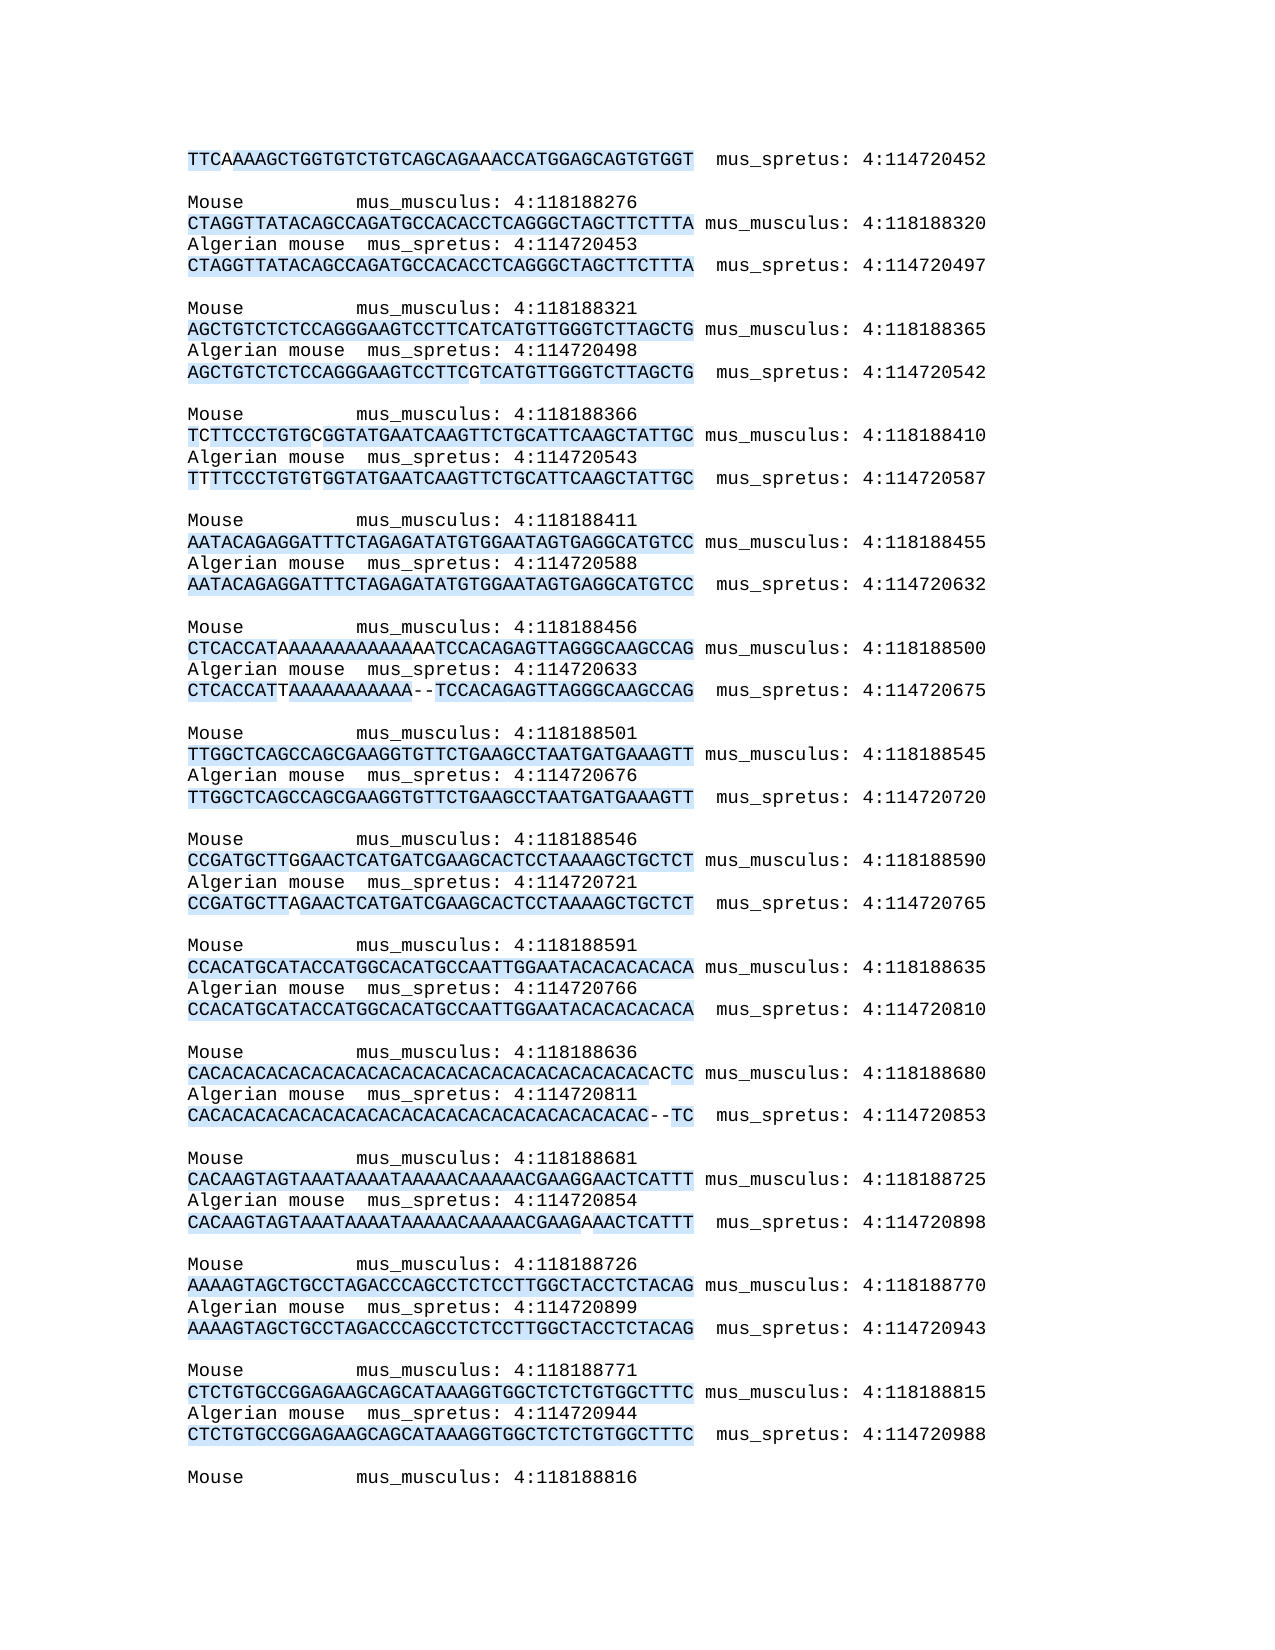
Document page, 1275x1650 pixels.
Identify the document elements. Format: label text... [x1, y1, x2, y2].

text Mouse mus_musculus: 4:118188816 [187, 1467, 1087, 1489]
text Algerian mouse mus_spretus: 4:114720944 CTCTGTGCCGGAGAAGCAGCATAAAGGTGGCTCTCTGTGGCTTTC mus_spretus: 4:114720988 [187, 1404, 1087, 1446]
text Algerian mouse mus_spretus: 4:114720453 CTAGGTTATACAGCCAGATGCCACACCTCAGGGCTAGCTTCTTTA mus_spretus: 4:114720497 [187, 235, 1087, 277]
text Algerian mouse mus_spretus: 4:114720498 AGCTGTCTCTCCAGGGAAGTCCTTCGTCATGTTGGGTCTTAGCTG mus_spretus: 4:114720542 [187, 341, 1087, 384]
text Algerian mouse mus_spretus: 4:114720766 CCACATGCATACCATGGCACATGCCAATTGGAATACACACACACA mus_spretus: 4:114720810 [187, 979, 1087, 1021]
text Algerian mouse mus_spretus: 4:114720633 CTCACCATTAAAAAAAAAAA‑‑TCCACAGAGTTAGGGCAAGCCAG mus_spretus: 4:114720675 [187, 660, 1087, 702]
text Mouse mus_musculus: 4:118188726 AAAAGTAGCTGCCTAGACCCAGCCTCTCCTTGGCTACCTCTACAG mus_musculus: 4:118188770 [187, 1255, 1087, 1297]
text Mouse mus_musculus: 4:118188456 CTCACCATAAAAAAAAAAAAAATCCACAGAGTTAGGGCAAGCCAG mus_musculus: 4:118188500 [187, 617, 1087, 660]
text Algerian mouse mus_spretus: 4:114720899 AAAAGTAGCTGCCTAGACCCAGCCTCTCCTTGGCTACCTCTACAG mus_spretus: 4:114720943 [187, 1297, 1087, 1340]
text Mouse mus_musculus: 4:118188501 TTGGCTCAGCCAGCGAAGGTGTTCTGAAGCCTAATGATGAAAGTT mus_musculus: 4:118188545 [187, 724, 1087, 766]
text Mouse mus_musculus: 4:118188321 AGCTGTCTCTCCAGGGAAGTCCTTCATCATGTTGGGTCTTAGCTG mus_musculus: 4:118188365 [187, 299, 1087, 341]
text Mouse mus_musculus: 4:118188546 CCGATGCTTGGAACTCATGATCGAAGCACTCCTAAAAGCTGCTCT mus_musculus: 4:118188590 [187, 830, 1087, 872]
text Mouse mus_musculus: 4:118188771 CTCTGTGCCGGAGAAGCAGCATAAAGGTGGCTCTCTGTGGCTTTC mus_musculus: 4:118188815 [187, 1361, 1087, 1404]
text Mouse mus_musculus: 4:118188411 AATACAGAGGATTTCTAGAGATATGTGGAATAGTGAGGCATGTCC mus_musculus: 4:118188455 [187, 511, 1087, 554]
text Algerian mouse mus_spretus: 4:114720721 CCGATGCTTAGAACTCATGATCGAAGCACTCCTAAAAGCTGCTCT mus_spretus: 4:114720765 [187, 872, 1087, 915]
text Mouse mus_musculus: 4:118188591 CCACATGCATACCATGGCACATGCCAATTGGAATACACACACACA mus_musculus: 4:118188635 [187, 936, 1087, 979]
text Algerian mouse mus_spretus: 4:114720811 CACACACACACACACACACACACACACACACACACACACAC‑‑TC mus_spretus: 4:114720853 [187, 1085, 1087, 1127]
text Mouse mus_musculus: 4:118188636 CACACACACACACACACACACACACACACACACACACACACACTC mus_musculus: 4:118188680 [187, 1042, 1087, 1085]
text Algerian mouse mus_spretus: 4:114720543 TTTTCCCTGTGTGGTATGAATCAAGTTCTGCATTCAAGCTATTGC mus_spretus: 4:114720587 [187, 447, 1087, 490]
text Mouse mus_musculus: 4:118188366 TCTTCCCTGTGCGGTATGAATCAAGTTCTGCATTCAAGCTATTGC mus_musculus: 4:118188410 [187, 405, 1087, 447]
text Mouse mus_musculus: 4:118188681 CACAAGTAGTAAATAAAATAAAAACAAAAACGAAGGAACTCATTT mus_musculus: 4:118188725 [187, 1149, 1087, 1191]
text Algerian mouse mus_spretus: 4:114720676 TTGGCTCAGCCAGCGAAGGTGTTCTGAAGCCTAATGATGAAAGTT mus_spretus: 4:114720720 [187, 766, 1087, 809]
text Algerian mouse mus_spretus: 4:114720588 AATACAGAGGATTTCTAGAGATATGTGGAATAGTGAGGCATGTCC mus_spretus: 4:114720632 [187, 554, 1087, 596]
text Algerian mouse mus_spretus: 4:114720854 CACAAGTAGTAAATAAAATAAAAACAAAAACGAAGAAACTCATTT mus_spretus: 4:114720898 [187, 1191, 1087, 1234]
text Mouse mus_musculus: 4:118188276 CTAGGTTATACAGCCAGATGCCACACCTCAGGGCTAGCTTCTTTA mus_musculus: 4:118188320 [187, 192, 1087, 235]
text TTCAAAAGCTGGTGTCTGTCAGCAGAAACCATGGAGCAGTGTGGT mus_spretus: 4:114720452 [187, 150, 1087, 171]
